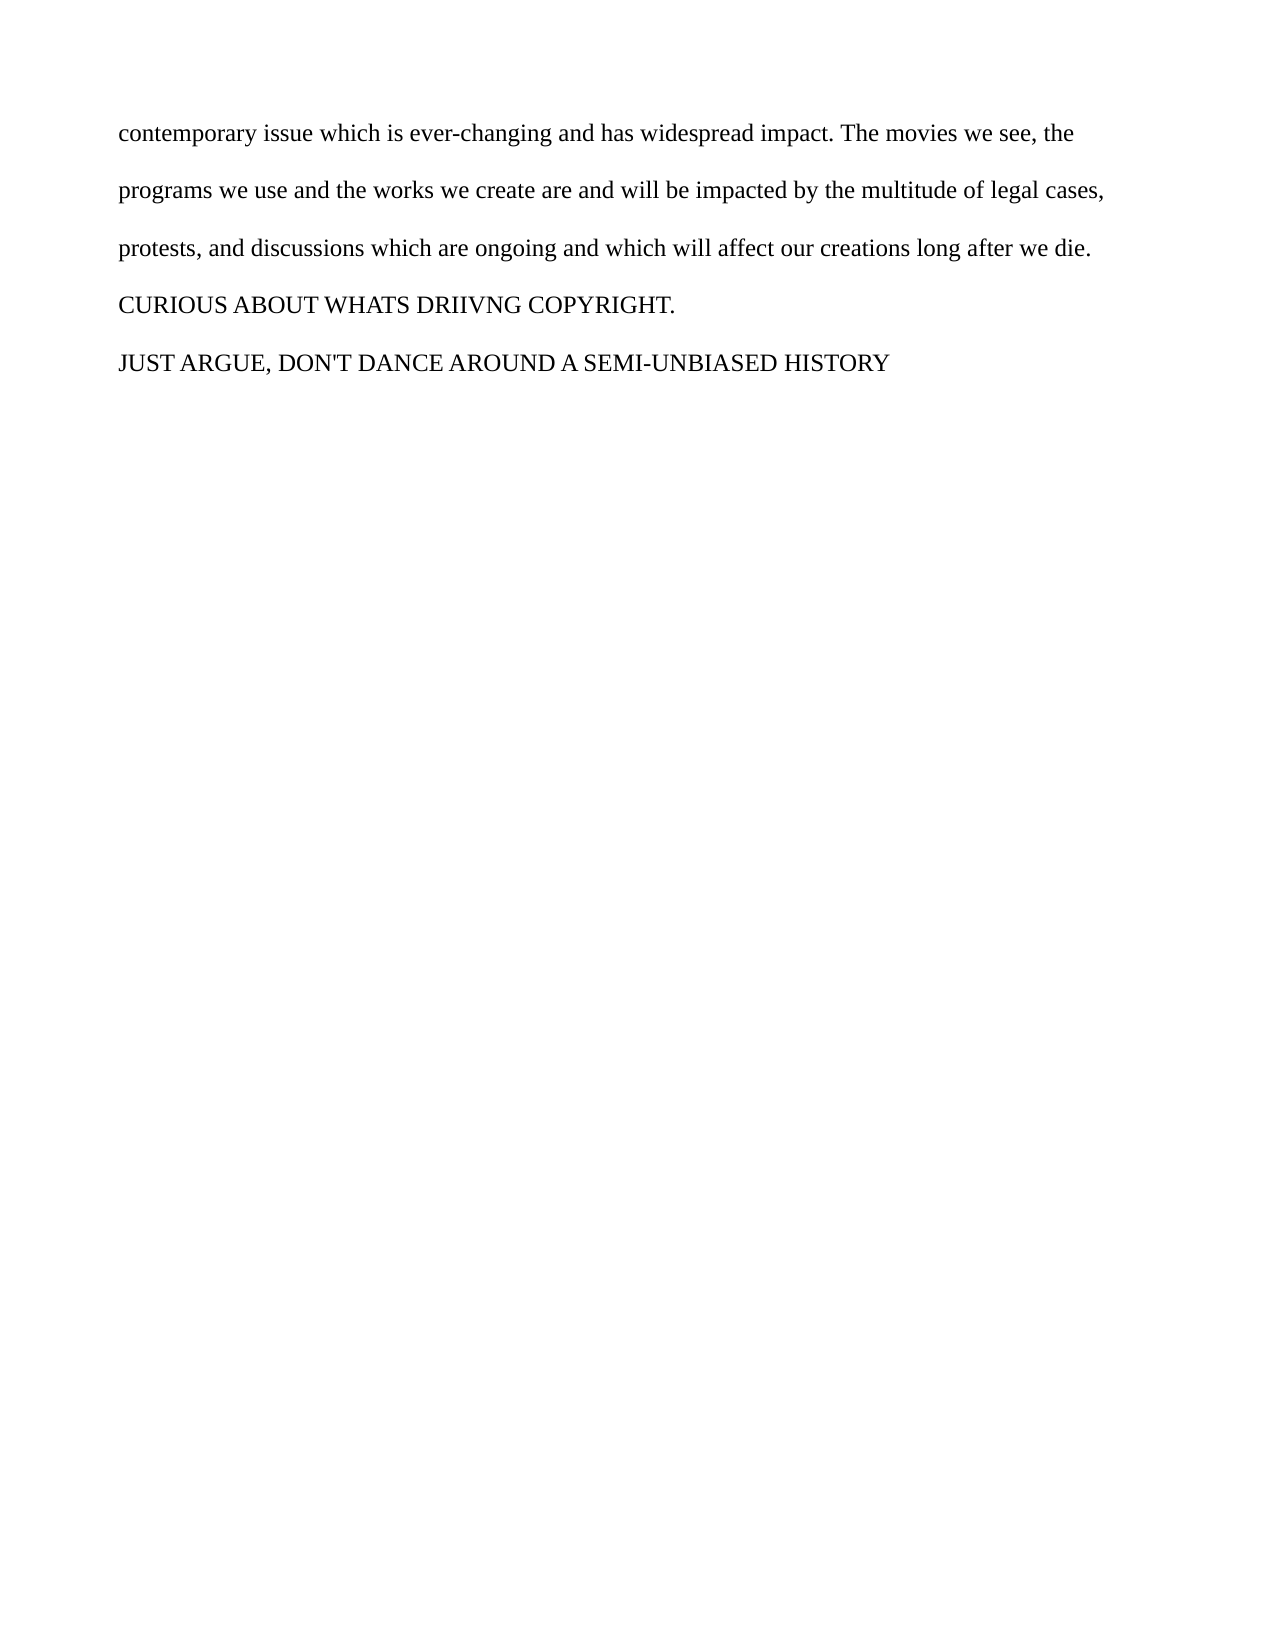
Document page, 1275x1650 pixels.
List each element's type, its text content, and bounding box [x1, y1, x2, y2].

text CURIOUS ABOUT WHATS DRIIVNG COPYRIGHT. [118, 291, 1157, 319]
text JUST ARGUE, DON'T DANCE AROUND A SEMI-UNBIASED HISTORY [118, 348, 1157, 377]
text contemporary issue which is ever-changing and has widespread impact. The movies we see, the programs we use and the works we create are and will be impacted by the multitude of legal cases, protests, and discussions which are ongoing and which will affect our creations long after we die. [118, 118, 1157, 262]
